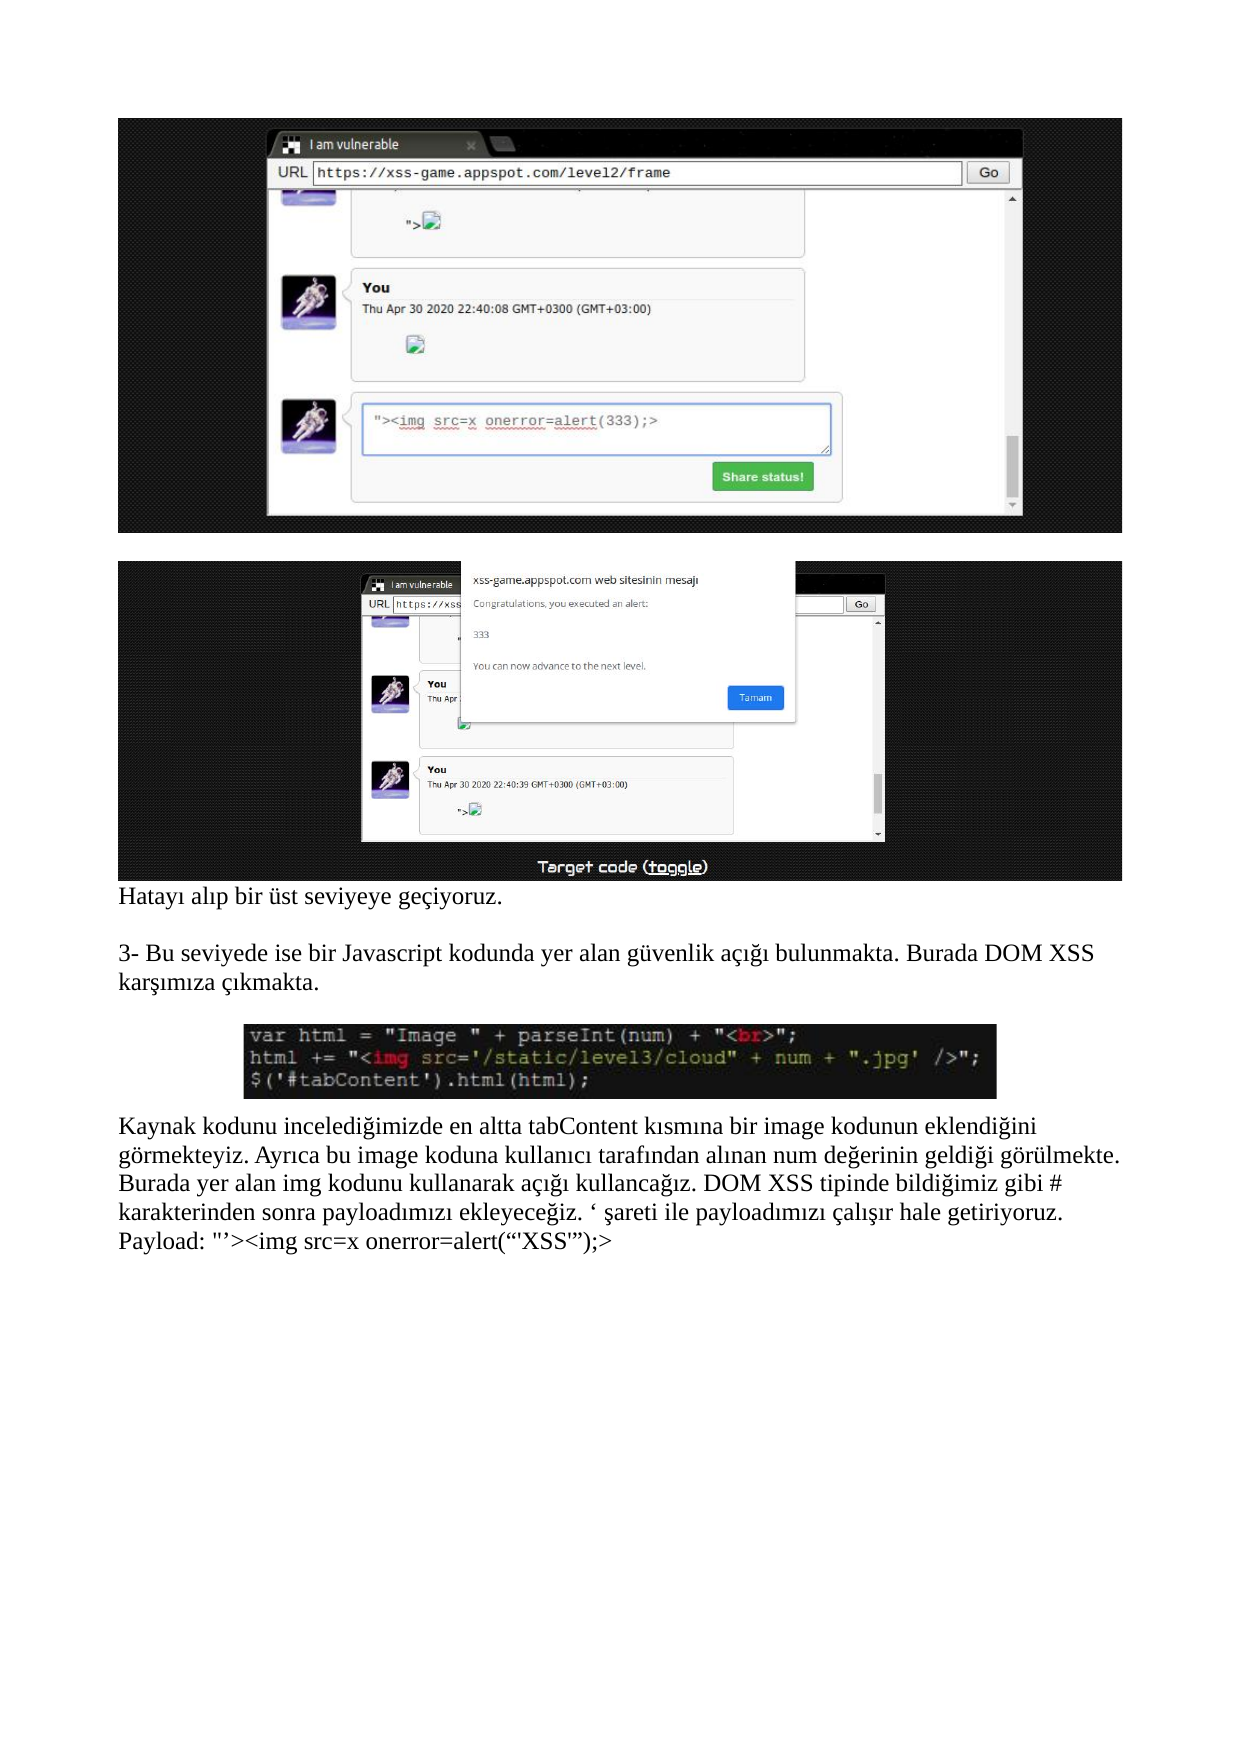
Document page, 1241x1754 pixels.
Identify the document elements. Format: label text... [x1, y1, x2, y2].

text 3- Bu seviyede ise bir Javascript kodunda yer alan güvenlik açığı bulunmakta. Burada DOM XSS karşımıza çıkmakta. [118, 938, 1122, 996]
picture [118, 118, 1123, 533]
picture [118, 561, 1123, 881]
picture [243, 1024, 997, 1099]
text Hatayı alıp bir üst seviyeye geçiyoruz. [118, 881, 1122, 910]
text Kaynak kodunu incelediğimizde en altta tabContent kısmına bir image kodunun eklendiğini görmekteyiz. Ayrıca bu image koduna kullanıcı tarafından alınan num değerinin geldiği görülmekte. Burada yer alan img kodunu kullanarak açığı kullancağız. DOM XSS tipinde bildiğimiz gibi # karakterinden sonra payloadımızı ekleyeceğiz. ‘ şareti ile payloadımızı çalışır hale getiriyoruz. [118, 1111, 1122, 1226]
text Payload: "’><img src=x onerror=alert(“'XSS'”);> [118, 1226, 1122, 1255]
